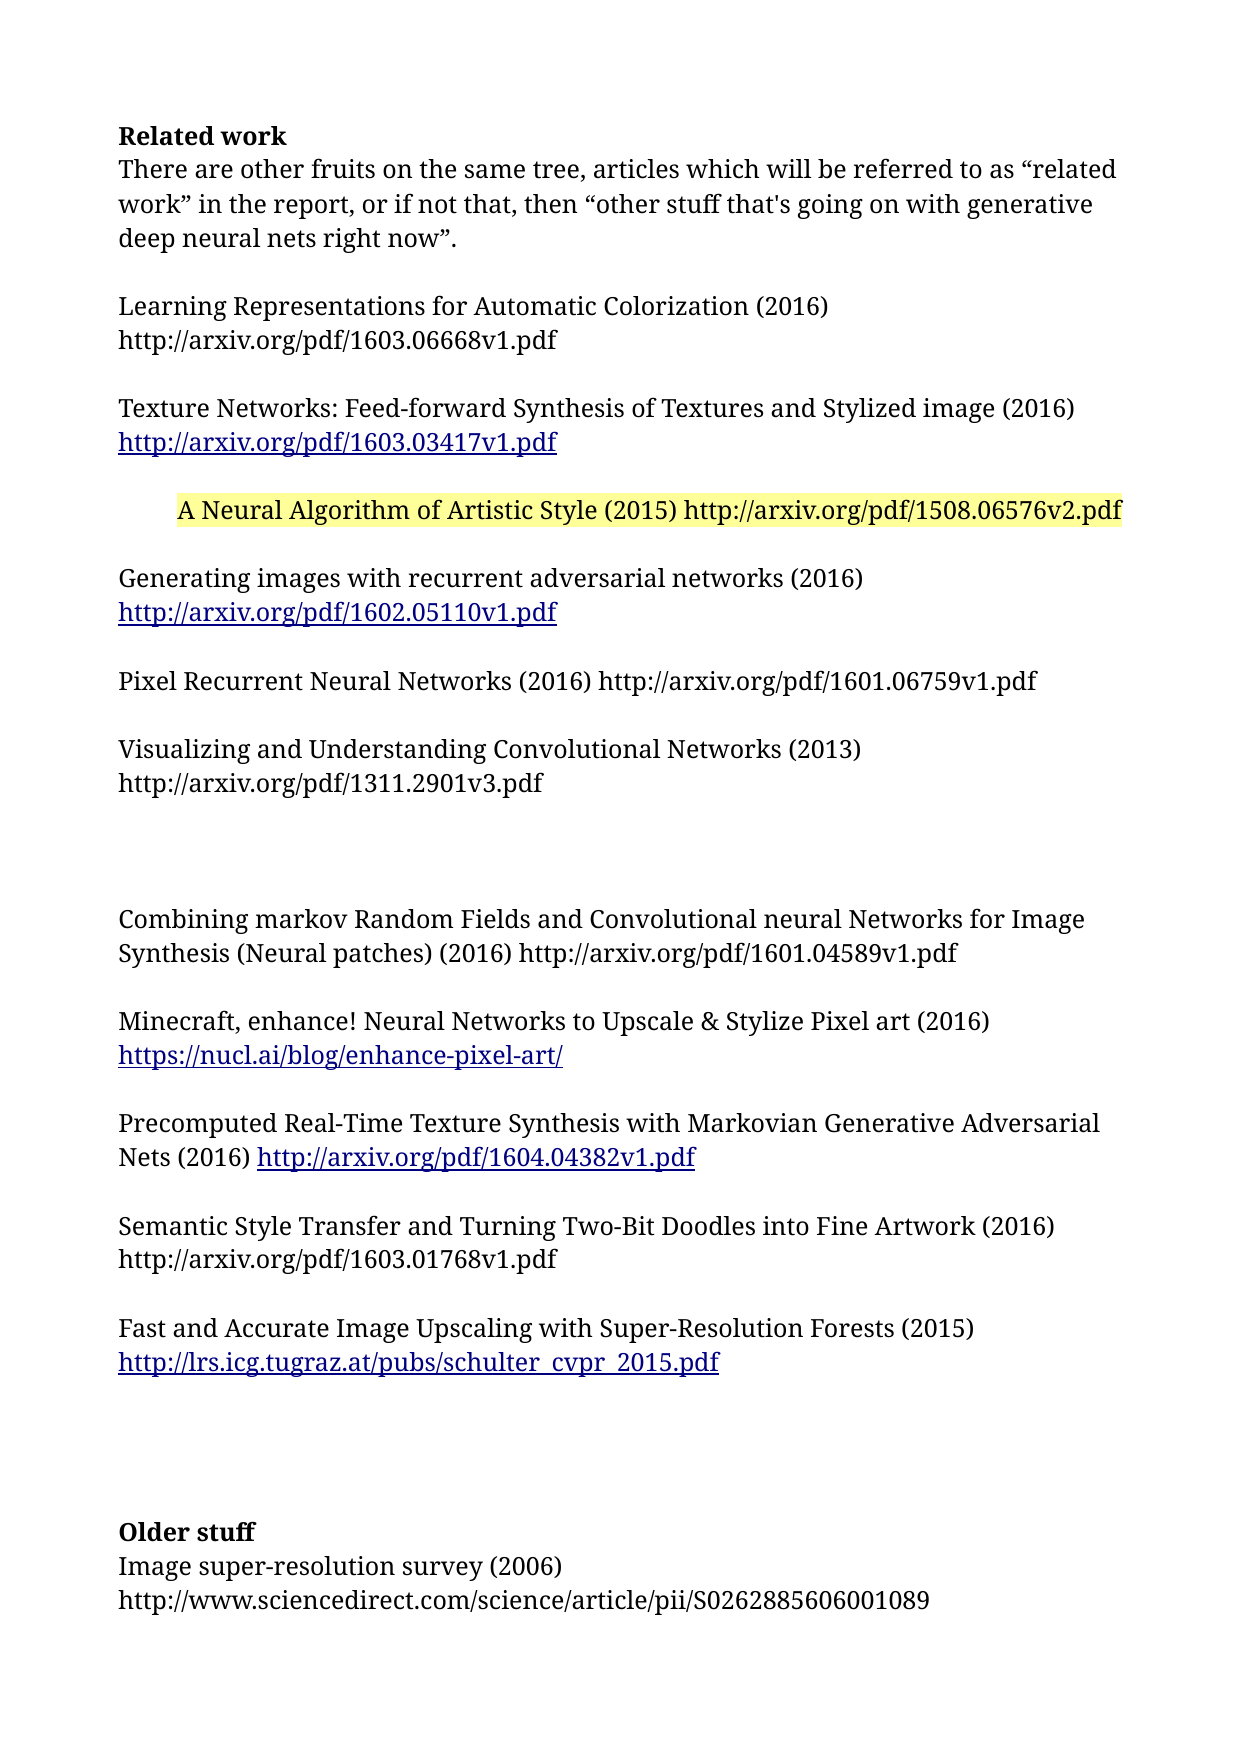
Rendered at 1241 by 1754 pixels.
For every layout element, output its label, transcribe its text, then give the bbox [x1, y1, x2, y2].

text Minecraft, enhance! Neural Networks to Upscale & Stylize Pixel art (2016) https://nucl.ai/blog/enhance-pixel-art/ [118, 1004, 1122, 1072]
text Visualizing and Understanding Convolutional Networks (2013) http://arxiv.org/pdf/1311.2901v3.pdf [118, 731, 1122, 799]
text Combining markov Random Fields and Convolutional neural Networks for Image Synthesis (Neural patches) (2016) http://arxiv.org/pdf/1601.04589v1.pdf [118, 902, 1122, 970]
text Semantic Style Transfer and Turning Two-Bit Doodles into Fine Artwork (2016) http://arxiv.org/pdf/1603.01768v1.pdf [118, 1208, 1122, 1276]
text Fast and Accurate Image Upscaling with Super-Resolution Forests (2015) http://lrs.icg.tugraz.at/pubs/schulter_cvpr_2015.pdf [118, 1310, 1122, 1378]
text Image super-resolution survey (2006) http://www.sciencedirect.com/science/article/pii/S0262885606001089 [118, 1549, 1122, 1617]
text Precomputed Real-Time Texture Synthesis with Markovian Generative Adversarial Nets (2016) http://arxiv.org/pdf/1604.04382v1.pdf [118, 1106, 1122, 1174]
text Pixel Recurrent Neural Networks (2016) http://arxiv.org/pdf/1601.06759v1.pdf [118, 663, 1122, 697]
text A Neural Algorithm of Artistic Style (2015) http://arxiv.org/pdf/1508.06576v2.pdf [118, 493, 1122, 527]
text Generating images with recurrent adversarial networks (2016) http://arxiv.org/pdf/1602.05110v1.pdf [118, 561, 1122, 629]
text Learning Representations for Automatic Colorization (2016) http://arxiv.org/pdf/1603.06668v1.pdf [118, 288, 1122, 357]
text Related work [118, 118, 1122, 152]
text Texture Networks: Feed-forward Synthesis of Textures and Stylized image (2016) http://arxiv.org/pdf/1603.03417v1.pdf [118, 391, 1122, 459]
text There are other fruits on the same tree, articles which will be referred to as “related work” in the report, or if not that, then “other stuff that's going on with generative deep neural nets right now”. [118, 152, 1122, 254]
text Older stuff [118, 1515, 1122, 1549]
